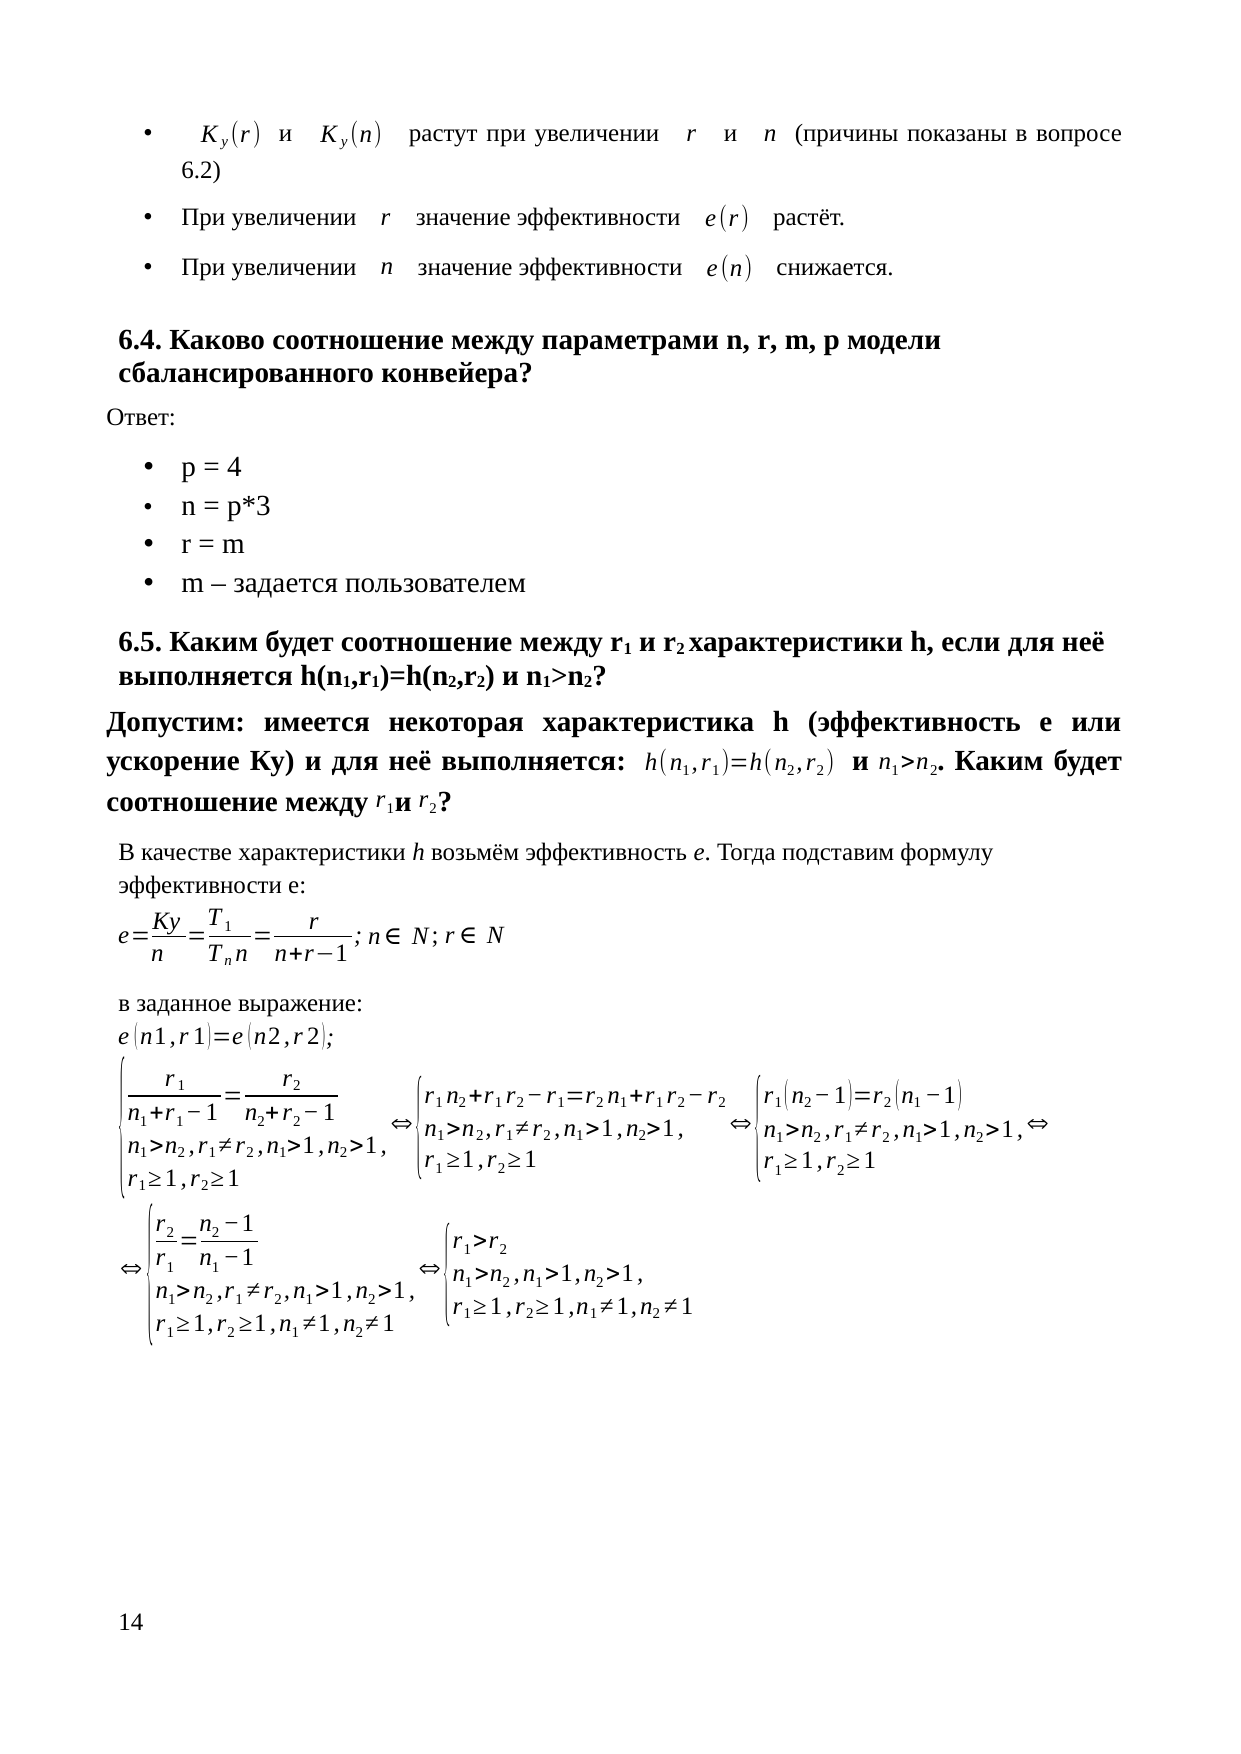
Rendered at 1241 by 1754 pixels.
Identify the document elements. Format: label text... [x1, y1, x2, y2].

subtitle Каким будет соотношение между r1 и r2 характеристики h, если для неё выполняется h(n1,r1)=h(n2,r2) и n1>n2? [118, 624, 1122, 692]
list m – задается пользователем [144, 565, 1122, 599]
text ; ; [118, 903, 1122, 970]
list p = 4 [144, 449, 1122, 483]
text в заданное выражение: [118, 988, 1122, 1017]
text ; [118, 1022, 1122, 1347]
text В качестве характеристики h возьмём эффективность e. Тогда подставим формулу эффективности e: [118, 837, 1122, 899]
text Ответ: [106, 402, 1122, 430]
subtitle Каково соотношение между параметрами n, r, m, p модели сбалансированного конвейера? [118, 322, 1122, 389]
list При увеличении значение эффективности снижается. [144, 252, 1122, 282]
list и растут при увеличении и (причины показаны в вопросе 6.2) [144, 118, 1122, 184]
list При увеличении значение эффективности растёт. [144, 202, 1122, 233]
list n = p*3 [144, 488, 1122, 521]
list r = m [144, 526, 1122, 560]
text Допустим: имеется некоторая характеристика h (эффективность e или ускорение Ку) и для неё выполняется:и . Каким будет соотношение между и ? [106, 704, 1122, 818]
